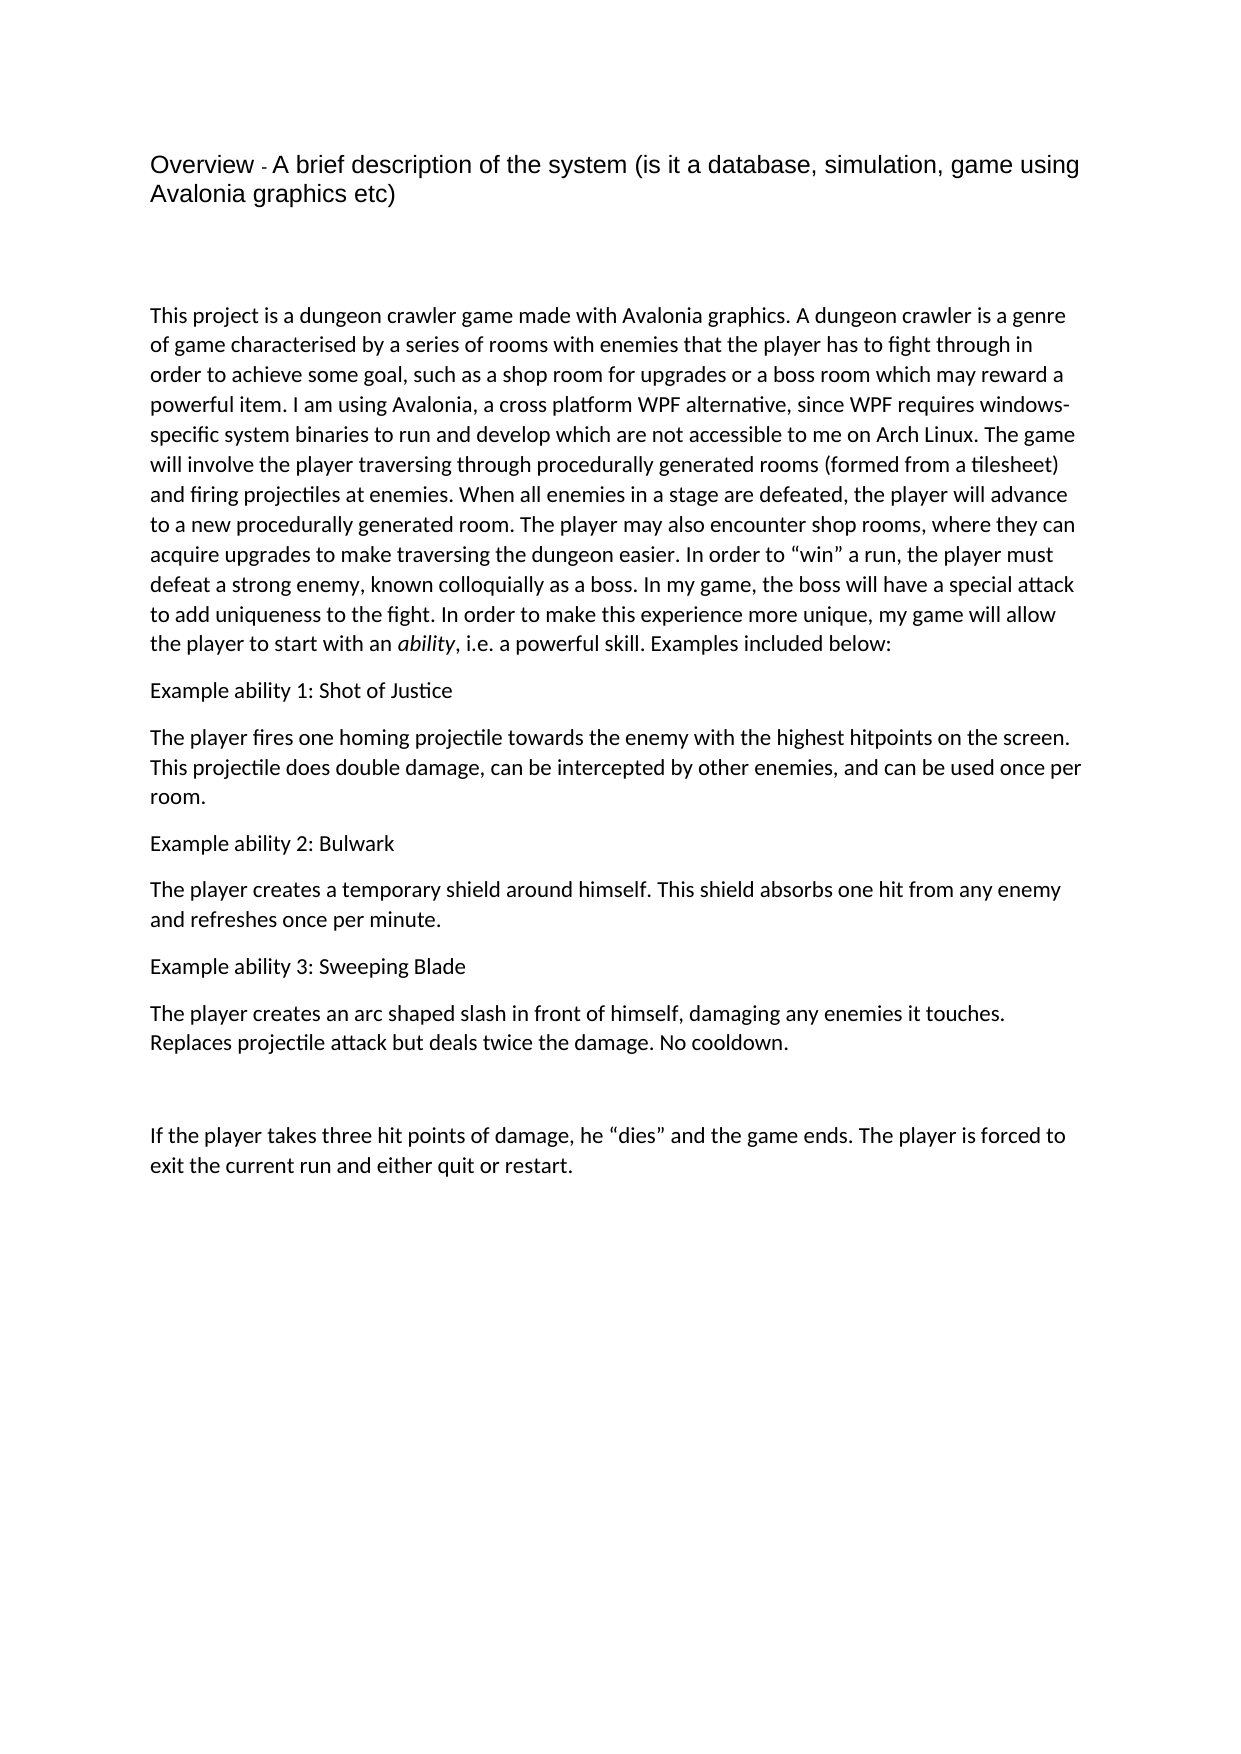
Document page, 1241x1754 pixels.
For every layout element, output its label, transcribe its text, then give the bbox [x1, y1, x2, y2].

text Example ability 2: Bulwark [150, 829, 1090, 857]
text Example ability 3: Sweeping Blade [150, 952, 1090, 980]
text The player creates an arc shaped slash in front of himself, damaging any enemies it touches. Replaces projectile attack but deals twice the damage. No cooldown. [150, 999, 1090, 1057]
text This project is a dungeon crawler game made with Avalonia graphics. A dungeon crawler is a genre of game characterised by a series of rooms with enemies that the player has to fight through in order to achieve some goal, such as a shop room for upgrades or a boss room which may reward a powerful item. I am using Avalonia, a cross platform WPF alternative, since WPF requires windows-specific system binaries to run and develop which are not accessible to me on Arch Linux. The game will involve the player traversing through procedurally generated rooms (formed from a tilesheet) and firing projectiles at enemies. When all enemies in a stage are defeated, the player will advance to a new procedurally generated room. The player may also encounter shop rooms, where they can acquire upgrades to make traversing the dungeon easier. In order to “win” a run, the player must defeat a strong enemy, known colloquially as a boss. In my game, the boss will have a special attack to add uniqueness to the fight. In order to make this experience more unique, my game will allow the player to start with an ability, i.e. a powerful skill. Examples included below: [150, 301, 1090, 658]
text The player creates a temporary shield around himself. This shield absorbs one hit from any enemy and refreshes once per minute. [150, 876, 1090, 933]
text Example ability 1: Shot of Justice [150, 676, 1090, 704]
text If the player takes three hit points of damage, he “dies” and the game ends. The player is forced to exit the current run and either quit or restart. [150, 1122, 1090, 1179]
text The player fires one homing projectile towards the enemy with the highest hitpoints on the screen. This projectile does double damage, can be intercepted by other enemies, and can be used once per room. [150, 723, 1090, 811]
text Overview - A brief description of the system (is it a database, simulation, game using Avalonia graphics etc) [150, 150, 1090, 208]
